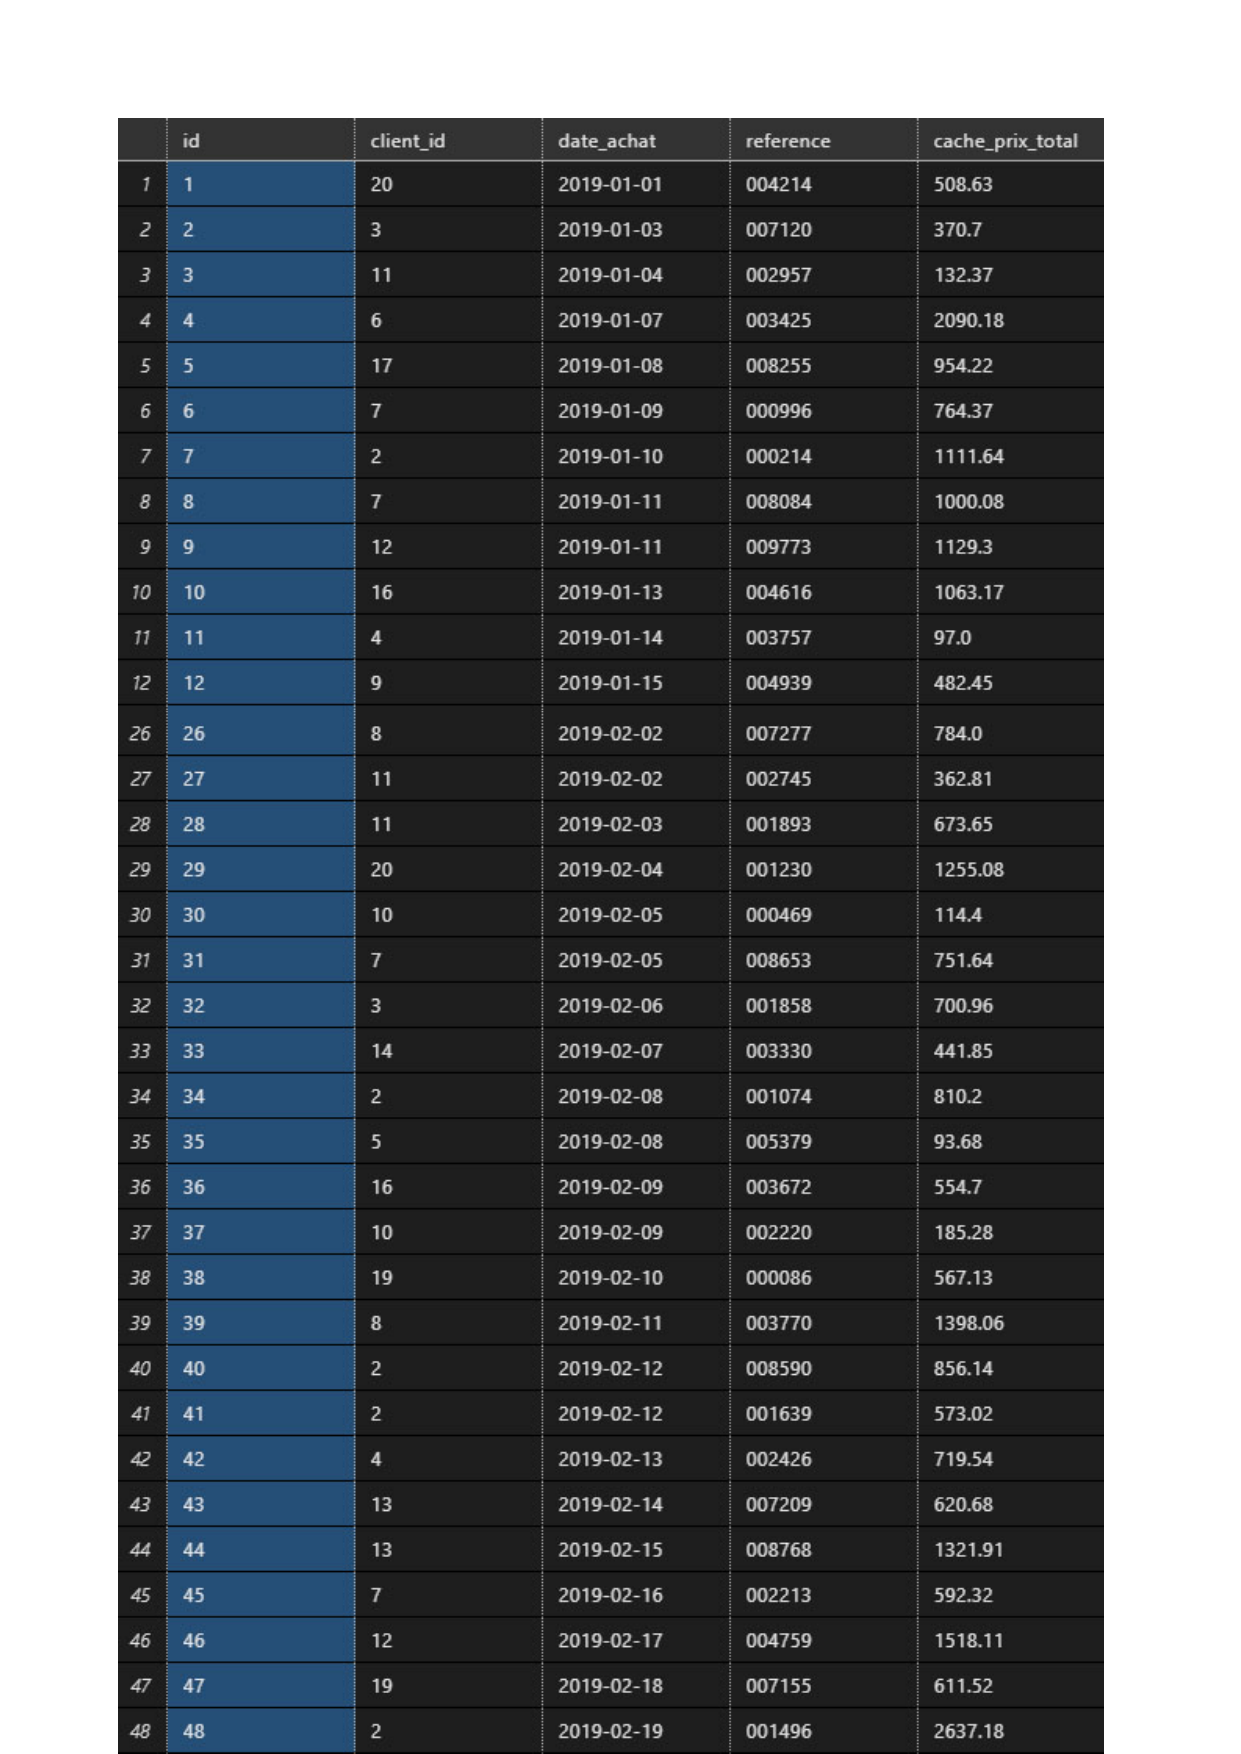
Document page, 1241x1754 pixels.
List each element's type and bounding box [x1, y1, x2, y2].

picture [118, 118, 1104, 1754]
